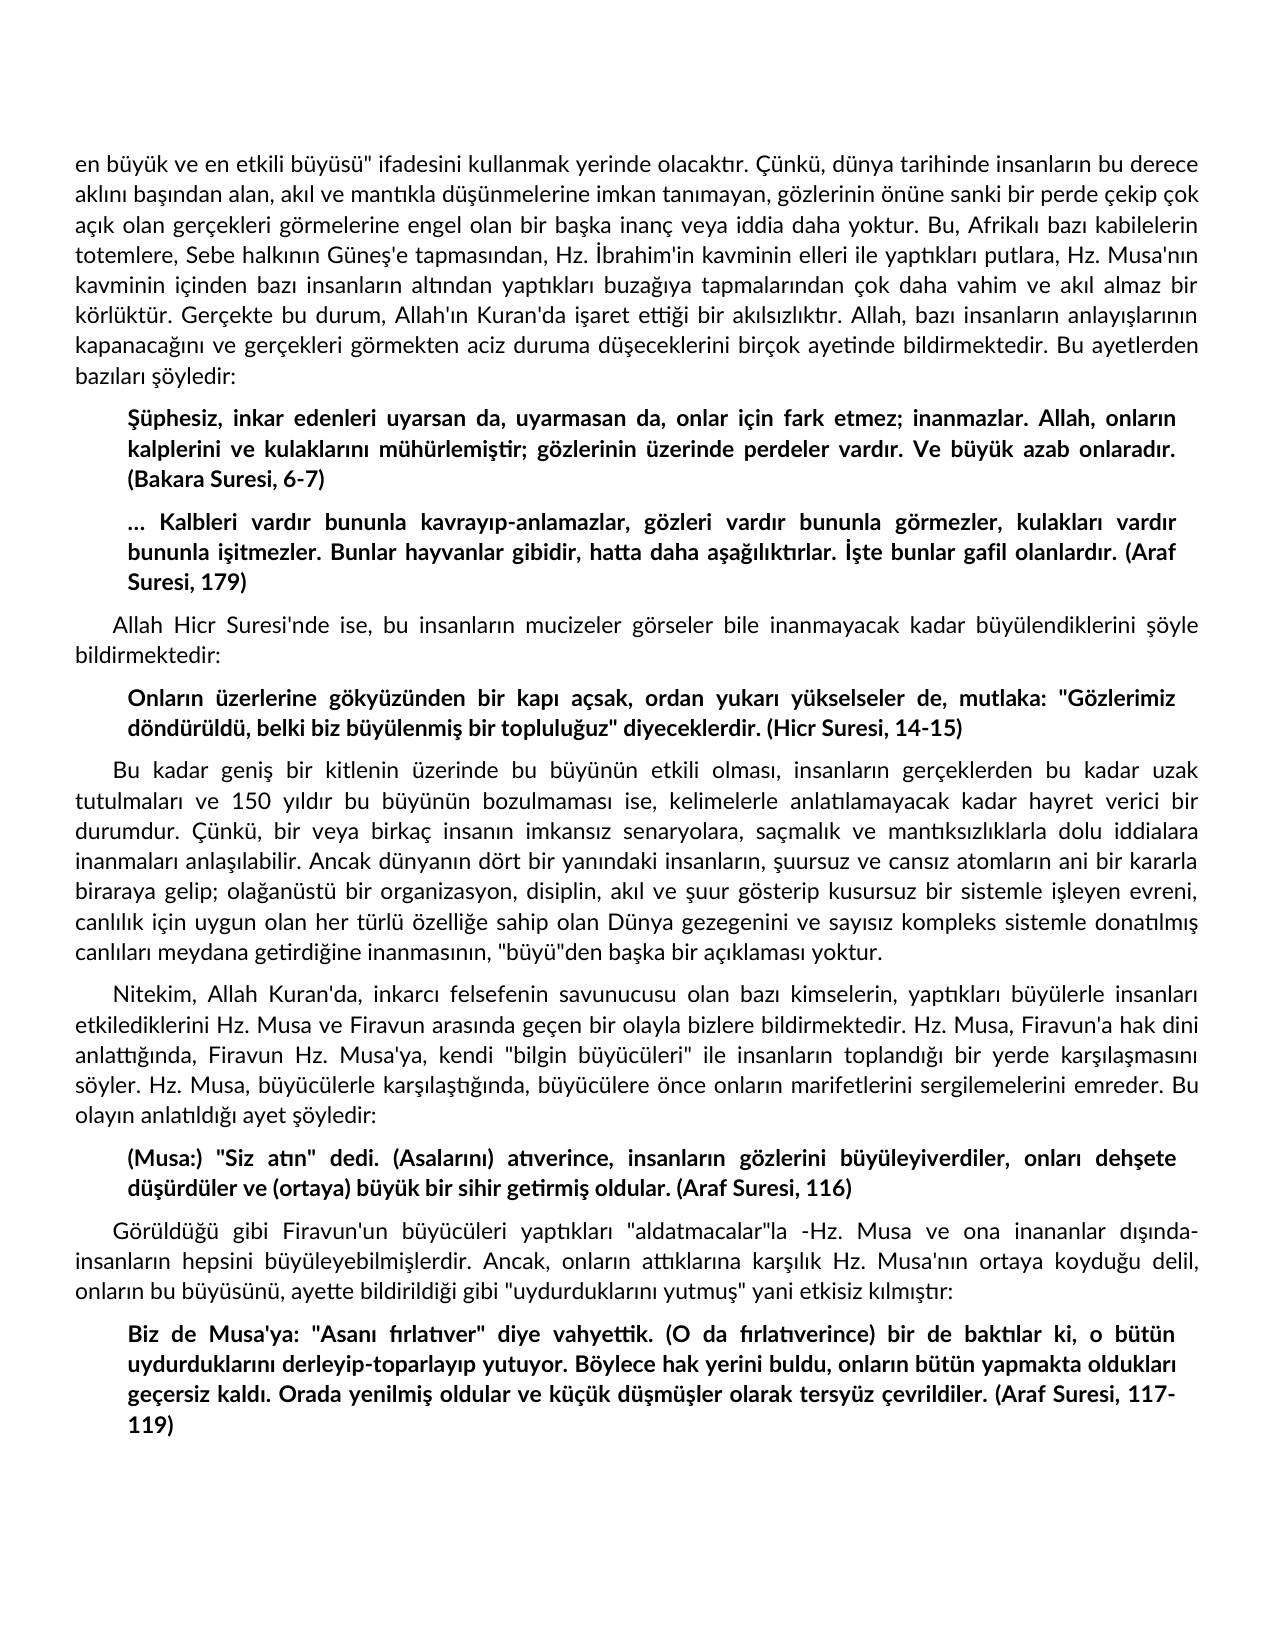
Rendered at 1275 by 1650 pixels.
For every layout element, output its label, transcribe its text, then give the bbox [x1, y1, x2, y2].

text Allah Hicr Suresi'nde ise, bu insanların mucizeler görseler bile inanmayacak kadar büyülendiklerini şöyle bildirmektedir: [75, 610, 1200, 668]
text Nitekim, Allah Kuran'da, inkarcı felsefenin savunucusu olan bazı kimselerin, yaptıkları büyülerle insanları etkilediklerini Hz. Musa ve Firavun arasında geçen bir olayla bizlere bildirmektedir. Hz. Musa, Firavun'a hak dini anlattığında, Firavun Hz. Musa'ya, kendi "bilgin büyücüleri" ile insanların toplandığı bir yerde karşılaşmasını söyler. Hz. Musa, büyücülerle karşılaştığında, büyücülere önce onların marifetlerini sergilemelerini emreder. Bu olayın anlatıldığı ayet şöyledir: [75, 980, 1200, 1128]
text … Kalbleri vardır bununla kavrayıp-anlamazlar, gözleri vardır bununla görmezler, kulakları vardır bununla işitmezler. Bunlar hayvanlar gibidir, hatta daha aşağılıktırlar. İşte bunlar gafil olanlardır. (Araf Suresi, 179) [127, 507, 1177, 595]
text Biz de Musa'ya: "Asanı fırlatıver" diye vahyettik. (O da fırlatıverince) bir de baktılar ki, o bütün uydurduklarını derleyip-toparlayıp yutuyor. Böylece hak yerini buldu, onların bütün yapmakta oldukları geçersiz kaldı. Orada yenilmiş oldular ve küçük düşmüşler olarak tersyüz çevrildiler. (Araf Suresi, 117-119) [127, 1320, 1177, 1438]
text (Musa:) "Siz atın" dedi. (Asalarını) atıverince, insanların gözlerini büyüleyiverdiler, onları dehşete düşürdüler ve (ortaya) büyük bir sihir getirmiş oldular. (Araf Suresi, 116) [127, 1144, 1177, 1201]
text en büyük ve en etkili büyüsü" ifadesini kullanmak yerinde olacaktır. Çünkü, dünya tarihinde insanların bu derece aklını başından alan, akıl ve mantıkla düşünmelerine imkan tanımayan, gözlerinin önüne sanki bir perde çekip çok açık olan gerçekleri görmelerine engel olan bir başka inanç veya iddia daha yoktur. Bu, Afrikalı bazı kabilelerin totemlere, Sebe halkının Güneş'e tapmasından, Hz. İbrahim'in kavminin elleri ile yaptıkları putlara, Hz. Musa'nın kavminin içinden bazı insanların altından yaptıkları buzağıya tapmalarından çok daha vahim ve akıl almaz bir körlüktür. Gerçekte bu durum, Allah'ın Kuran'da işaret ettiği bir akılsızlıktır. Allah, bazı insanların anlayışlarının kapanacağını ve gerçekleri görmekten aciz duruma düşeceklerini birçok ayetinde bildirmektedir. Bu ayetlerden bazıları şöyledir: [75, 150, 1200, 389]
text Görüldüğü gibi Firavun'un büyücüleri yaptıkları "aldatmacalar"la -Hz. Musa ve ona inananlar dışında- insanların hepsini büyüleyebilmişlerdir. Ancak, onların attıklarına karşılık Hz. Musa'nın ortaya koyduğu delil, onların bu büyüsünü, ayette bildirildiği gibi "uydurduklarını yutmuş" yani etkisiz kılmıştır: [75, 1217, 1200, 1304]
text Şüphesiz, inkar edenleri uyarsan da, uyarmasan da, onlar için fark etmez; inanmazlar. Allah, onların kalplerini ve kulaklarını mühürlemiştir; gözlerinin üzerinde perdeler vardır. Ve büyük azab onlaradır. (Bakara Suresi, 6-7) [127, 404, 1177, 492]
text Onların üzerlerine gökyüzünden bir kapı açsak, ordan yukarı yükselseler de, mutlaka: "Gözlerimiz döndürüldü, belki biz büyülenmiş bir topluluğuz" diyeceklerdir. (Hicr Suresi, 14-15) [127, 683, 1177, 741]
text Bu kadar geniş bir kitlenin üzerinde bu büyünün etkili olması, insanların gerçeklerden bu kadar uzak tutulmaları ve 150 yıldır bu büyünün bozulmaması ise, kelimelerle anlatılamayacak kadar hayret verici bir durumdur. Çünkü, bir veya birkaç insanın imkansız senaryolara, saçmalık ve mantıksızlıklarla dolu iddialara inanmaları anlaşılabilir. Ancak dünyanın dört bir yanındaki insanların, şuursuz ve cansız atomların ani bir kararla biraraya gelip; olağanüstü bir organizasyon, disiplin, akıl ve şuur gösterip kusursuz bir sistemle işleyen evreni, canlılık için uygun olan her türlü özelliğe sahip olan Dünya gezegenini ve sayısız kompleks sistemle donatılmış canlıları meydana getirdiğine inanmasının, "büyü"den başka bir açıklaması yoktur. [75, 756, 1200, 965]
